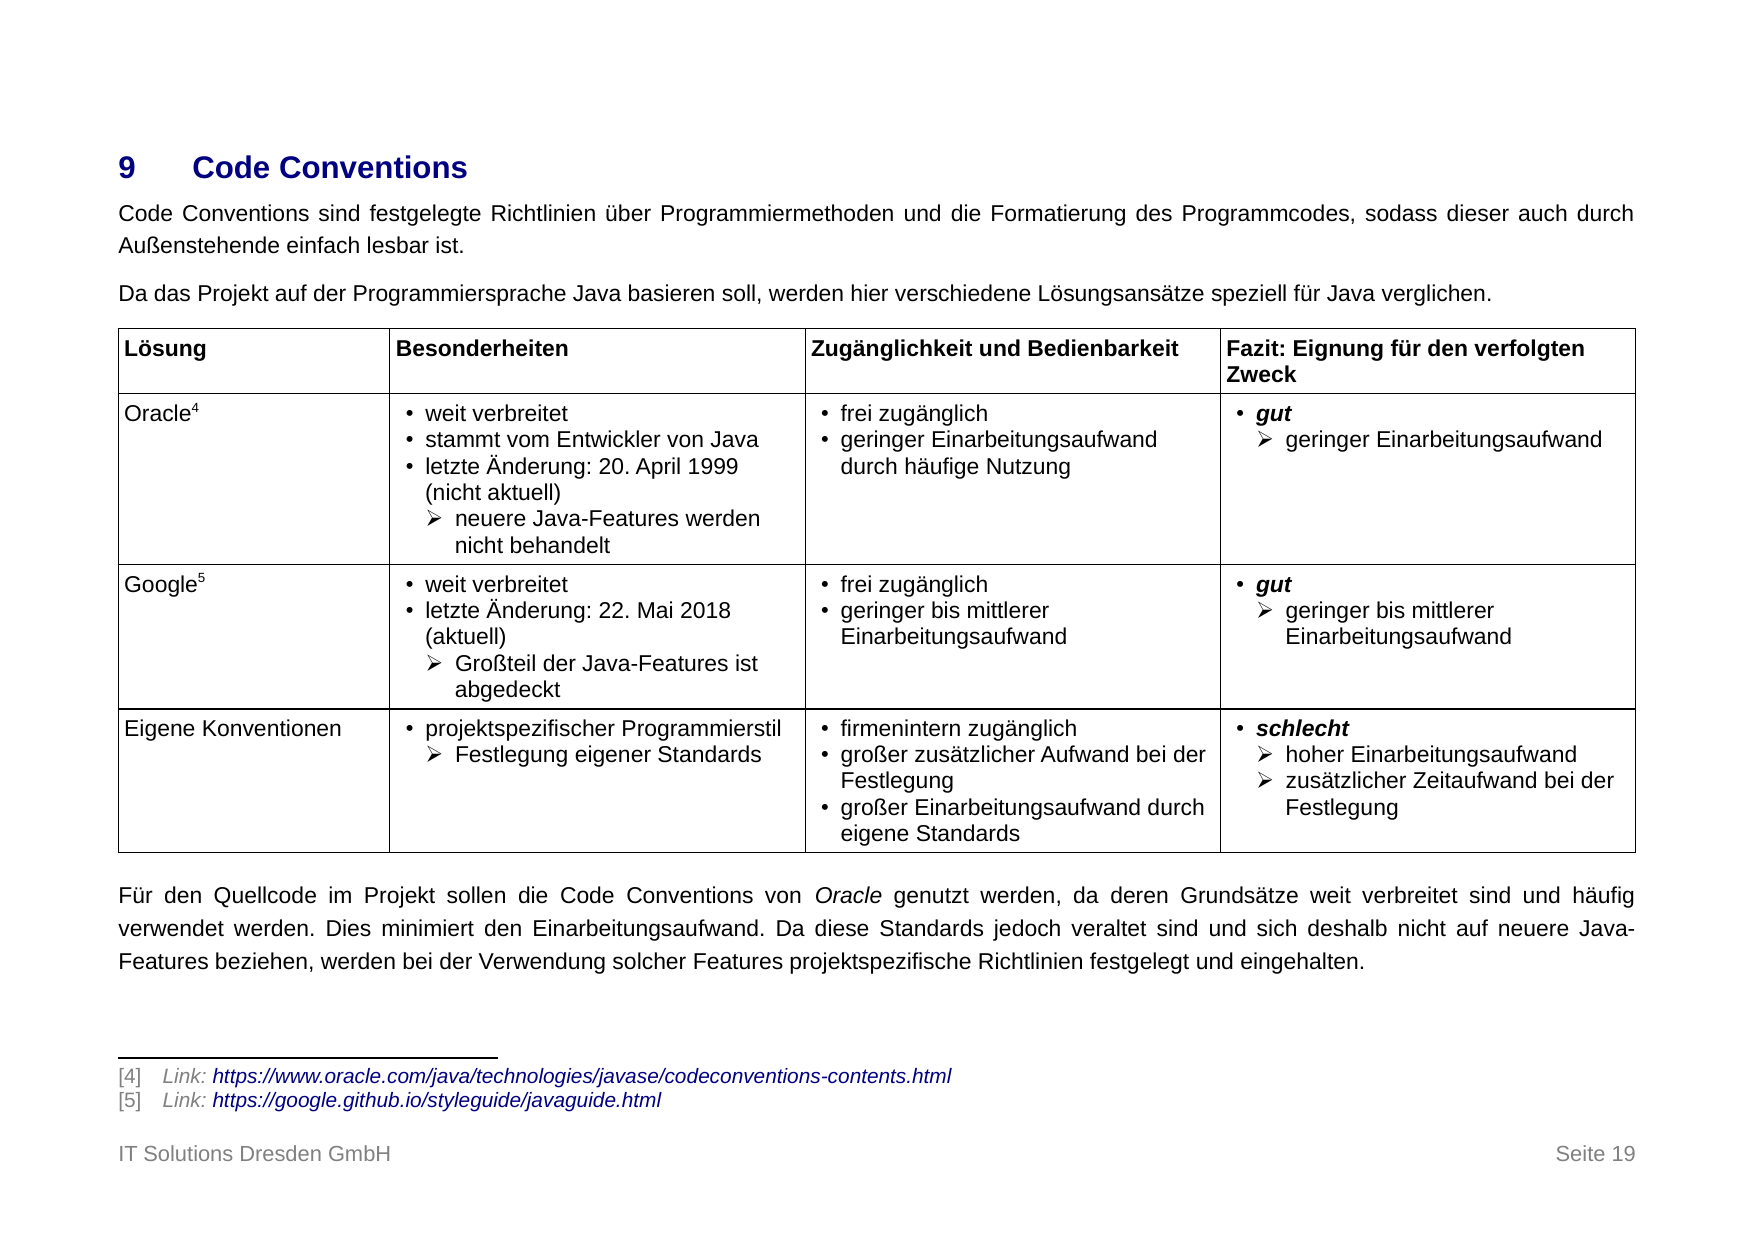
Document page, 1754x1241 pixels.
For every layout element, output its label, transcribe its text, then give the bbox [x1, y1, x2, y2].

table_cell frei zugänglich geringer bis mittlerer Einarbeitungsaufwand [806, 565, 1220, 708]
table_cell weit verbreitet stammt vom Entwickler von Java letzte Änderung: 20. April 1999 (nicht aktuell) neuere Java-Features werden nicht behandelt [390, 394, 805, 564]
table_cell Google [119, 565, 389, 708]
text Code Conventions sind festgelegte Richtlinien über Programmiermethoden und die Formatierung des Programmcodes, sodass dieser auch durch Außenstehende einfach lesbar ist. [118, 199, 1636, 259]
table_cell Oracle [119, 394, 389, 564]
text Da das Projekt auf der Programmiersprache Java basieren soll, werden hier verschiedene Lösungsansätze speziell für Java verglichen. [118, 280, 1636, 307]
subtitle Code Conventions [118, 149, 1636, 185]
table_header Fazit: Eignung für den verfolgten Zweck [1221, 329, 1635, 393]
table_cell gut geringer bis mittlerer Einarbeitungsaufwand [1221, 565, 1635, 708]
text Für den Quellcode im Projekt sollen die Code Conventions von Oracle genutzt werden, da deren Grundsätze weit verbreitet sind und häufig verwendet werden. Dies minimiert den Einarbeitungsaufwand. Da diese Standards jedoch veraltet sind und sich deshalb nicht auf neuere Java-Features beziehen, werden bei der Verwendung solcher Features projektspezifische Richtlinien festgelegt und eingehalten. [118, 882, 1636, 974]
table_cell firmenintern zugänglich großer zusätzlicher Aufwand bei der Festlegung großer Einarbeitungsaufwand durch eigene Standards [806, 710, 1220, 852]
table_cell weit verbreitet letzte Änderung: 22. Mai 2018 (aktuell) Großteil der Java-Features ist abgedeckt [390, 565, 805, 708]
table_cell projektspezifischer Programmierstil Festlegung eigener Standards [390, 710, 805, 852]
table_cell Eigene Konventionen [119, 710, 389, 852]
table_header Besonderheiten [390, 329, 805, 393]
table_cell schlecht hoher Einarbeitungsaufwand zusätzlicher Zeitaufwand bei der Festlegung [1221, 710, 1635, 852]
table_cell frei zugänglich geringer Einarbeitungsaufwand durch häufige Nutzung [806, 394, 1220, 564]
table_header Zugänglichkeit und Bedienbarkeit [806, 329, 1220, 393]
table_cell gut geringer Einarbeitungsaufwand [1221, 394, 1635, 564]
table_header Lösung [119, 329, 389, 393]
